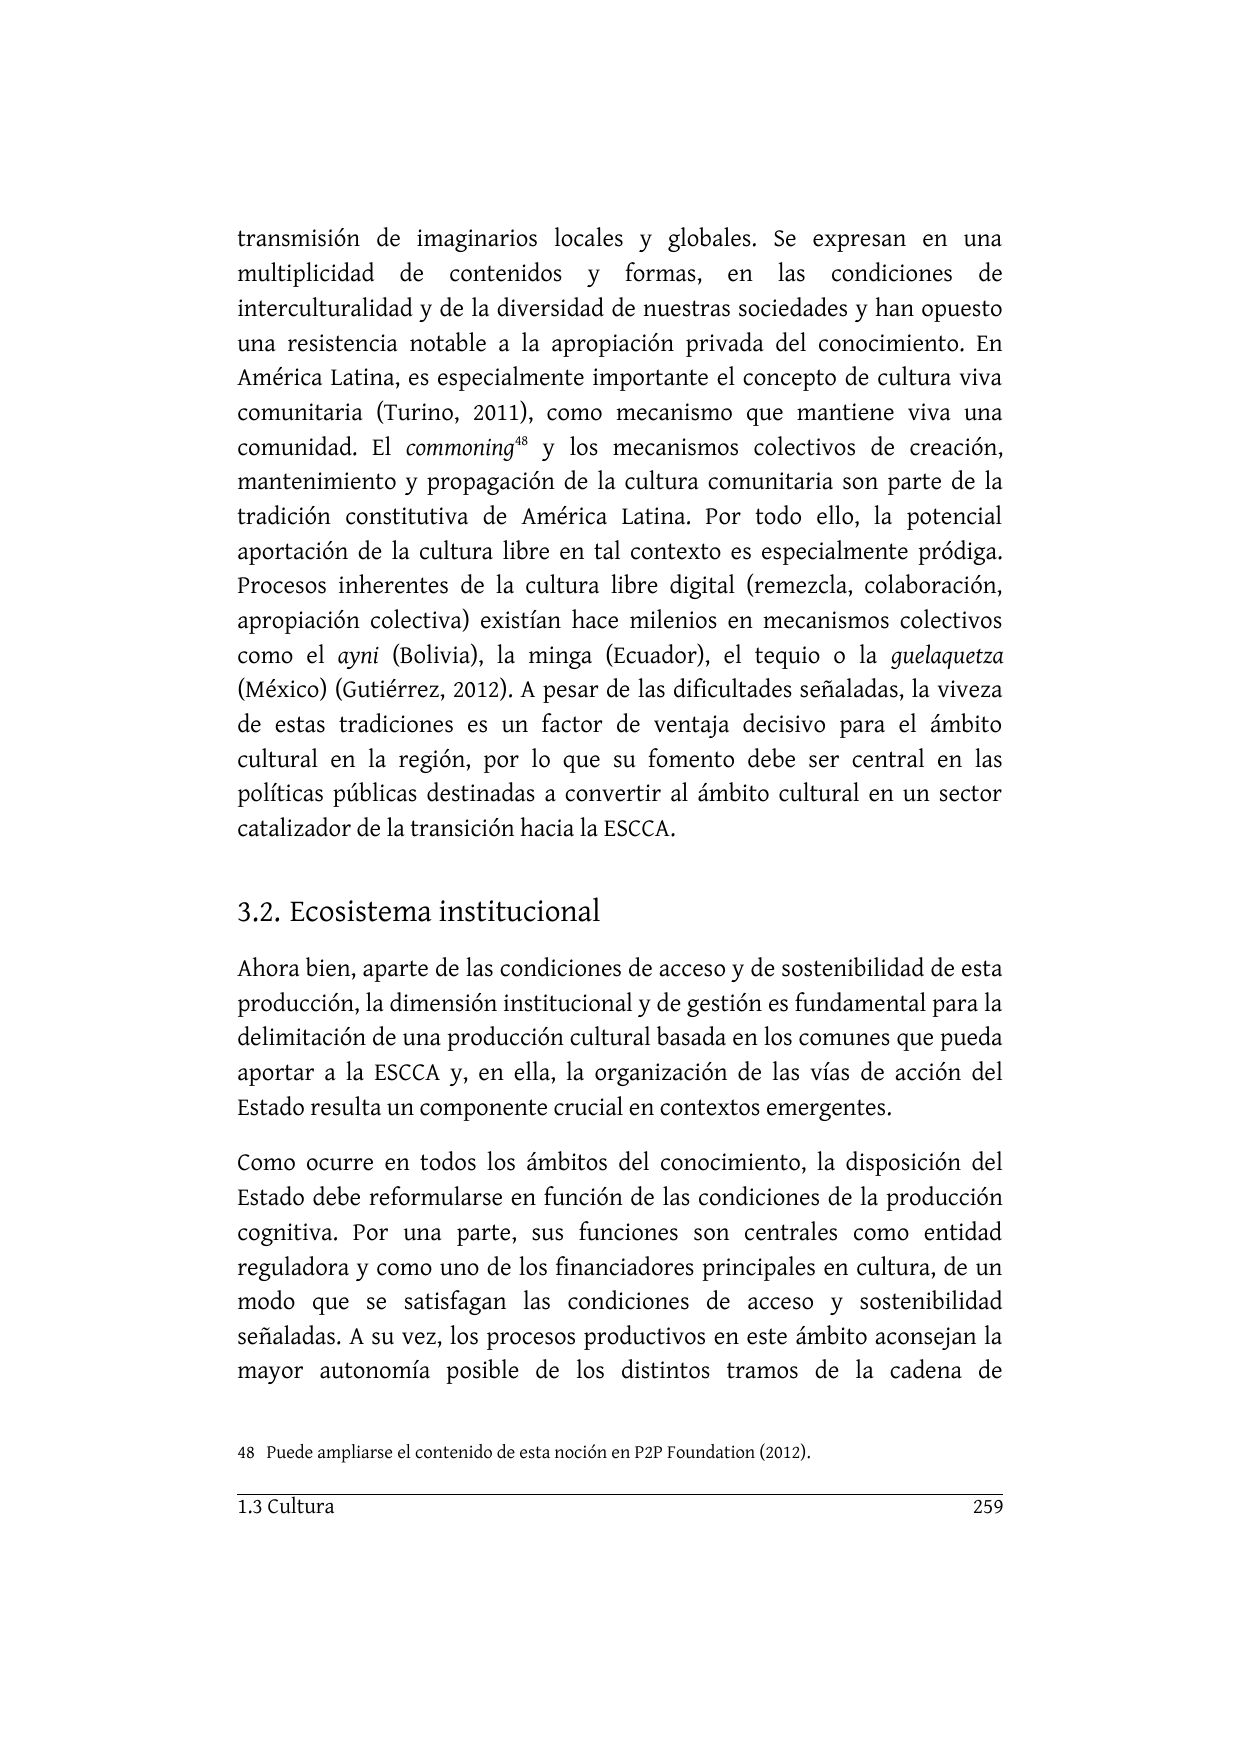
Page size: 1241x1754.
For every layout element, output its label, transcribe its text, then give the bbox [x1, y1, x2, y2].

text Como ocurre en todos los ámbitos del conocimiento, la disposición del Estado debe reformularse en función de las condiciones de la producción cognitiva. Por una parte, sus funciones son centrales como entidad reguladora y como uno de los financiadores principales en cultura, de un modo que se satisfagan las condiciones de acceso y sostenibilidad señaladas. A su vez, los procesos productivos en este ámbito aconsejan la mayor autonomía posible de los distintos tramos de la cadena de [237, 1149, 1003, 1386]
text Puede ampliarse el contenido de esta noción en P2P Foundation (2012). [237, 1442, 1003, 1464]
text transmisión de imaginarios locales y globales. Se expresan en una multiplicidad de contenidos y formas, en las condiciones de interculturalidad y de la diversidad de nuestras sociedades y han opuesto una resistencia notable a la apropiación privada del conocimiento. En América Latina, es especialmente importante el concepto de cultura viva comunitaria (Turino, 2011), como mecanismo que mantiene viva una comunidad. El commoning y los mecanismos colectivos de creación, mantenimiento y propagación de la cultura comunitaria son parte de la tradición constitutiva de América Latina. Por todo ello, la potencial aportación de la cultura libre en tal contexto es especialmente pródiga. Procesos inherentes de la cultura libre digital (remezcla, colaboración, apropiación colectiva) existían hace milenios en mecanismos colectivos como el ayni (Bolivia), la minga (Ecuador), el tequio o la guelaquetza (México) (Gutiérrez, 2012). A pesar de las dificultades señaladas, la viveza de estas tradiciones es un factor de ventaja decisivo para el ámbito cultural en la región, por lo que su fomento debe ser central en las políticas públicas destinadas a convertir al ámbito cultural en un sector catalizador de la transición hacia la ESCCA. [237, 225, 1003, 844]
subtitle Ecosistema institucional [237, 894, 1003, 931]
text Ahora bien, aparte de las condiciones de acceso y de sostenibilidad de esta producción, la dimensión institucional y de gestión es fundamental para la delimitación de una producción cultural basada en los comunes que pueda aportar a la ESCCA y, en ella, la organización de las vías de acción del Estado resulta un componente crucial en contextos emergentes. [237, 954, 1003, 1122]
